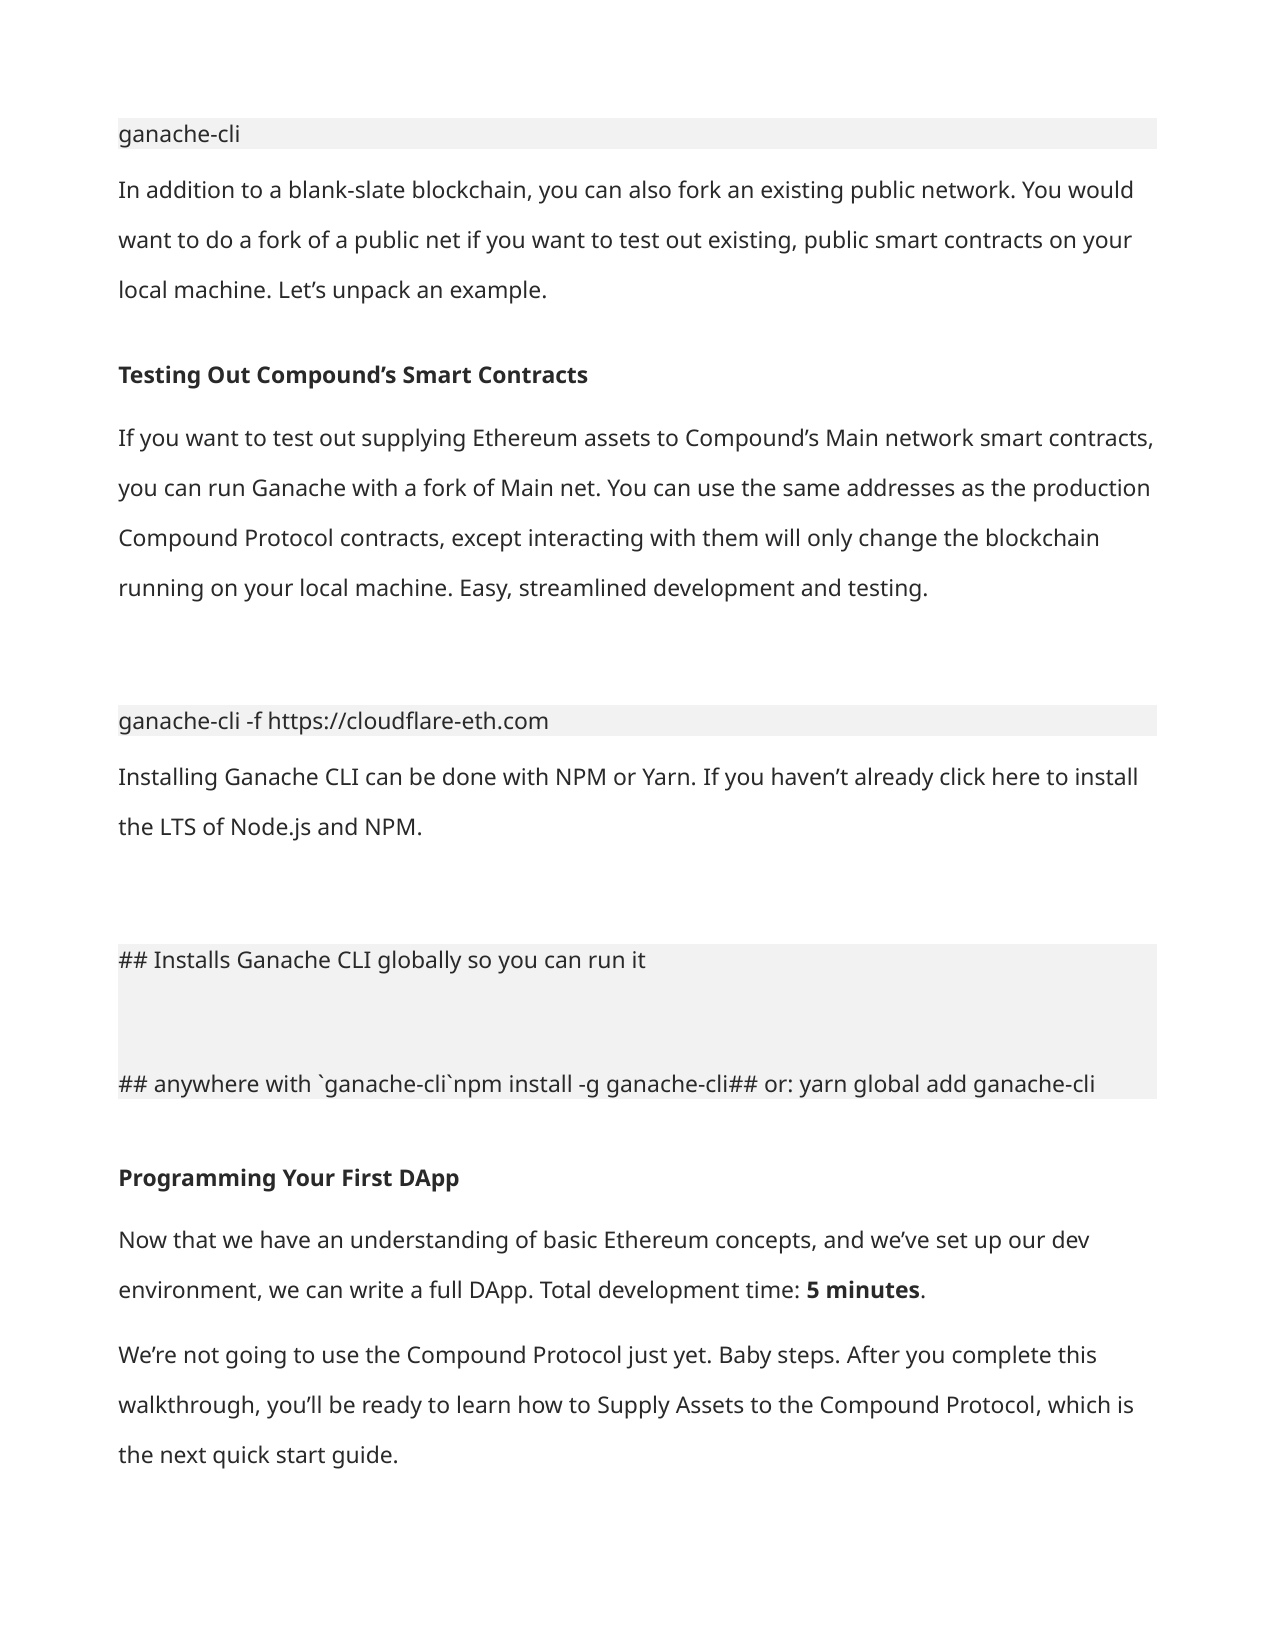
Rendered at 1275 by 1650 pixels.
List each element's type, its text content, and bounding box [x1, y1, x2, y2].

text If you want to test out supplying Ethereum assets to Compound’s Main network smart contracts, you can run Ganache with a fork of Main net. You can use the same addresses as the production Compound Protocol contracts, except interacting with them will only change the blockchain running on your local machine. Easy, streamlined development and testing. [118, 403, 1157, 603]
text In addition to a blank-slate blockchain, you can also fork an existing public network. You would want to do a fork of a public net if you want to test out existing, public smart contracts on your local machine. Let’s unpack an example. [118, 155, 1157, 305]
text ganache-cli -f https://cloudflare-eth.com [118, 705, 1157, 736]
subtitle Programming Your First DApp [118, 1130, 1157, 1193]
text ganache-cli [118, 118, 1157, 149]
text Installing Ganache CLI can be done with NPM or Yarn. If you haven’t already click here to install the LTS of Node.js and NPM. [118, 742, 1157, 842]
text Now that we have an understanding of basic Ethereum concepts, and we’ve set up our dev environment, we can write a full DApp. Total development time: 5 minutes. [118, 1205, 1157, 1305]
text We’re not going to use the Compound Protocol just yet. Baby steps. After you complete this walkthrough, you’ll be ready to learn how to Supply Assets to the Compound Protocol, which is the next quick start guide. [118, 1320, 1157, 1470]
text ## Installs Ganache CLI globally so you can run it [118, 944, 1157, 975]
text ## anywhere with `ganache-cli`npm install -g ganache-cli## or: yarn global add ganache-cli [118, 1068, 1157, 1099]
subtitle Testing Out Compound’s Smart Contracts [118, 340, 1157, 390]
